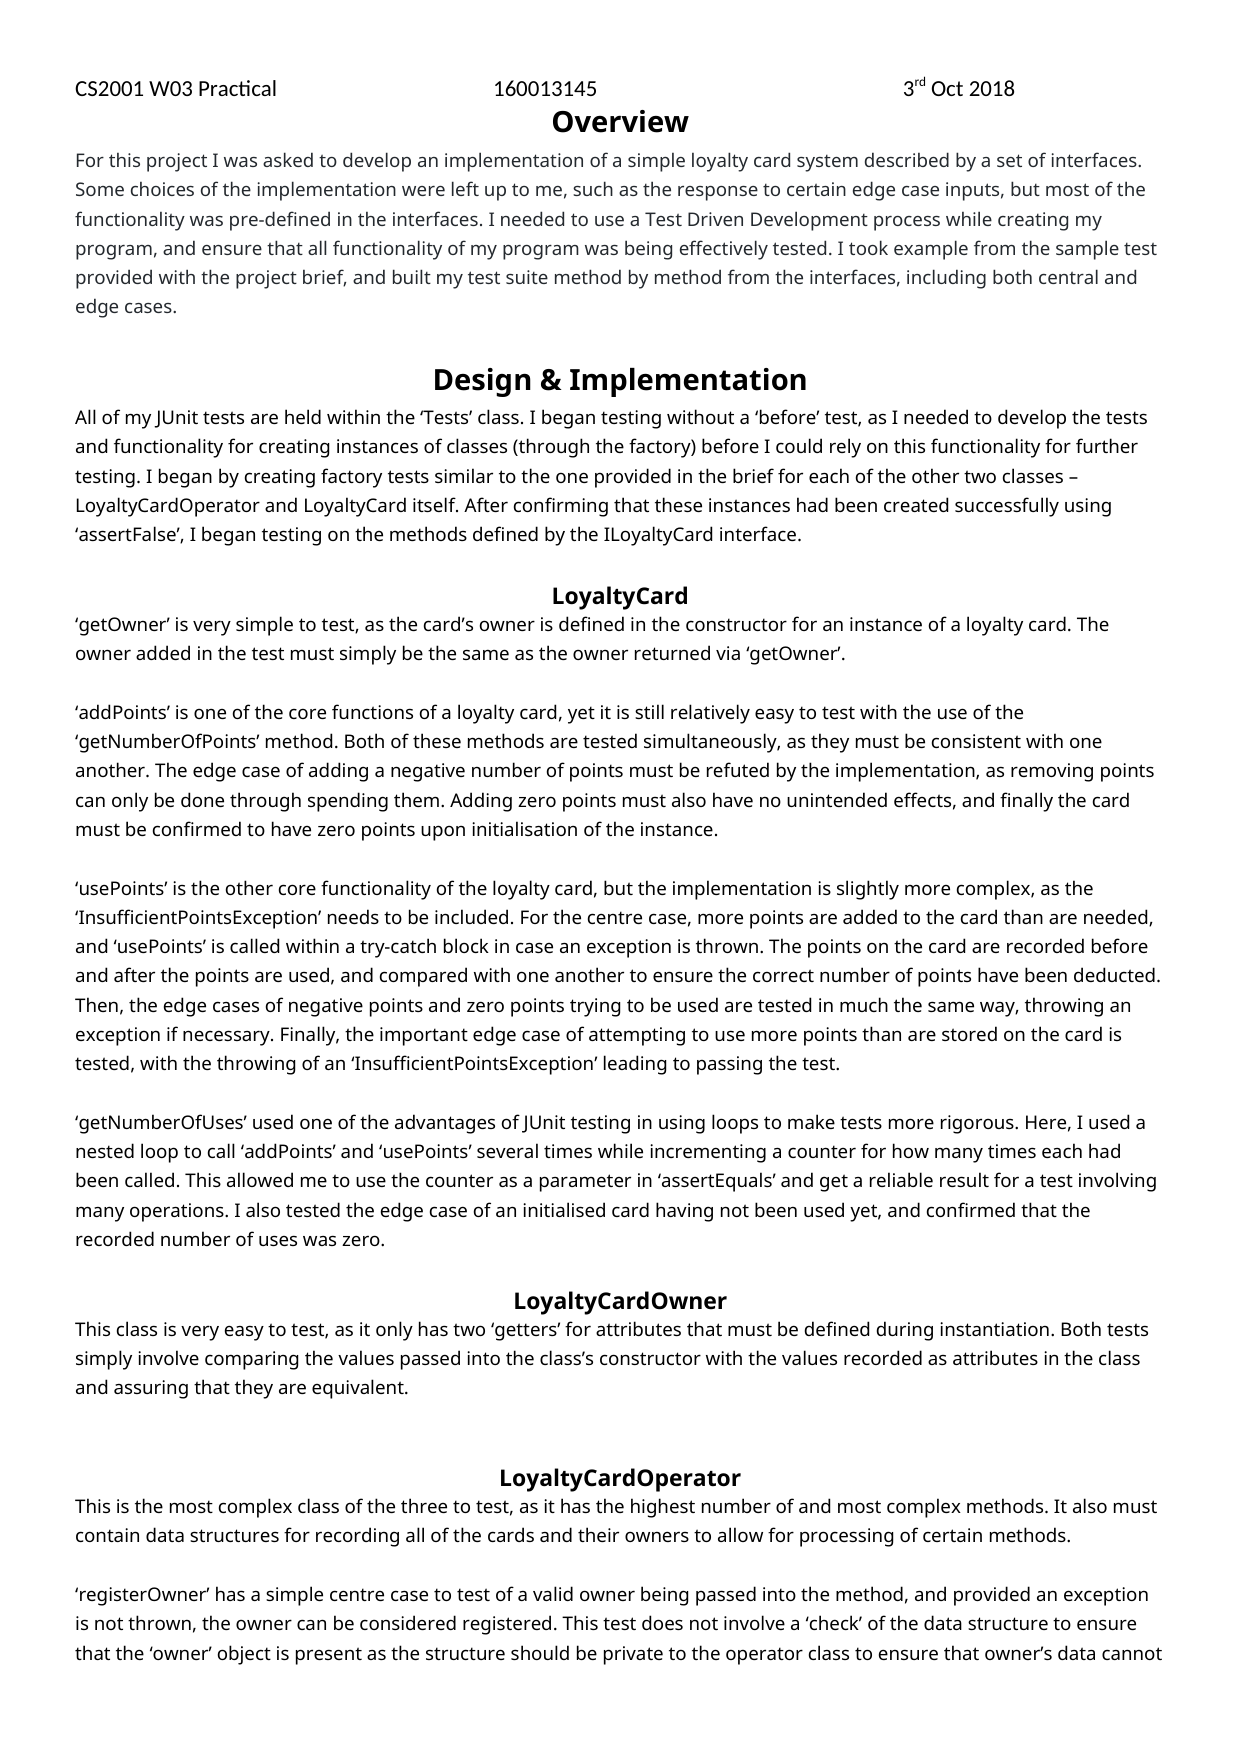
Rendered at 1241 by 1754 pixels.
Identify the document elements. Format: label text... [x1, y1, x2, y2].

text All of my JUnit tests are held within the ‘Tests’ class. I began testing without a ‘before’ test, as I needed to develop the tests and functionality for creating instances of classes (through the factory) before I could rely on this functionality for further testing. I began by creating factory tests similar to the one provided in the brief for each of the other two classes – LoyaltyCardOperator and LoyaltyCard itself. After confirming that these instances had been created successfully using ‘assertFalse’, I began testing on the methods defined by the ILoyaltyCard interface. [75, 404, 1165, 547]
text LoyaltyCard [75, 580, 1165, 611]
text LoyaltyCardOperator [75, 1462, 1165, 1493]
text This class is very easy to test, as it only has two ‘getters’ for attributes that must be defined during instantiation. Both tests simply involve comparing the values passed into the class’s constructor with the values recorded as attributes in the class and assuring that they are equivalent. [75, 1316, 1165, 1400]
text LoyaltyCardOwner [75, 1285, 1165, 1316]
text ‘usePoints’ is the other core functionality of the loyalty card, but the implementation is slightly more complex, as the ‘InsufficientPointsException’ needs to be included. For the centre case, more points are added to the card than are needed, and ‘usePoints’ is called within a try-catch block in case an exception is thrown. The points on the card are recorded before and after the points are used, and compared with one another to ensure the correct number of points have been deducted. Then, the edge cases of negative points and zero points trying to be used are tested in much the same way, throwing an exception if necessary. Finally, the important edge case of attempting to use more points than are stored on the card is tested, with the throwing of an ‘InsufficientPointsException’ leading to passing the test. [75, 875, 1165, 1076]
text This is the most complex class of the three to test, as it has the highest number of and most complex methods. It also must contain data structures for recording all of the cards and their owners to allow for processing of certain methods. [75, 1493, 1165, 1548]
text ‘addPoints’ is one of the core functions of a loyalty card, yet it is still relatively easy to test with the use of the ‘getNumberOfPoints’ method. Both of these methods are tested simultaneously, as they must be consistent with one another. The edge case of adding a negative number of points must be refuted by the implementation, as removing points can only be done through spending them. Adding zero points must also have no unintended effects, and finally the card must be confirmed to have zero points upon initialisation of the instance. [75, 699, 1165, 842]
text ‘getOwner’ is very simple to test, as the card’s owner is defined in the constructor for an instance of a loyalty card. The owner added in the test must simply be the same as the owner returned via ‘getOwner’. [75, 611, 1165, 666]
text ‘getNumberOfUses’ used one of the advantages of JUnit testing in using loops to make tests more rigorous. Here, I used a nested loop to call ‘addPoints’ and ‘usePoints’ several times while incrementing a counter for how many times each had been called. This allowed me to use the counter as a parameter in ‘assertEquals’ and get a reliable result for a test involving many operations. I also tested the edge case of an initialised card having not been used yet, and confirmed that the recorded number of uses was zero. [75, 1109, 1165, 1252]
text ‘registerOwner’ has a simple centre case to test of a valid owner being passed into the method, and provided an exception is not thrown, the owner can be considered registered. This test does not involve a ‘check’ of the data structure to ensure that the ‘owner’ object is present as the structure should be private to the operator class to ensure that owner’s data cannot [75, 1581, 1165, 1665]
text For this project I was asked to develop an implementation of a simple loyalty card system described by a set of interfaces. Some choices of the implementation were left up to me, such as the response to certain edge case inputs, but most of the functionality was pre-defined in the interfaces. I needed to use a Test Driven Development process while creating my program, and ensure that all functionality of my program was being effectively tested. I took example from the sample test provided with the project brief, and built my test suite method by method from the interfaces, including both central and edge cases. [75, 147, 1165, 319]
text Overview [75, 102, 1165, 141]
text Design & Implementation [75, 359, 1165, 399]
